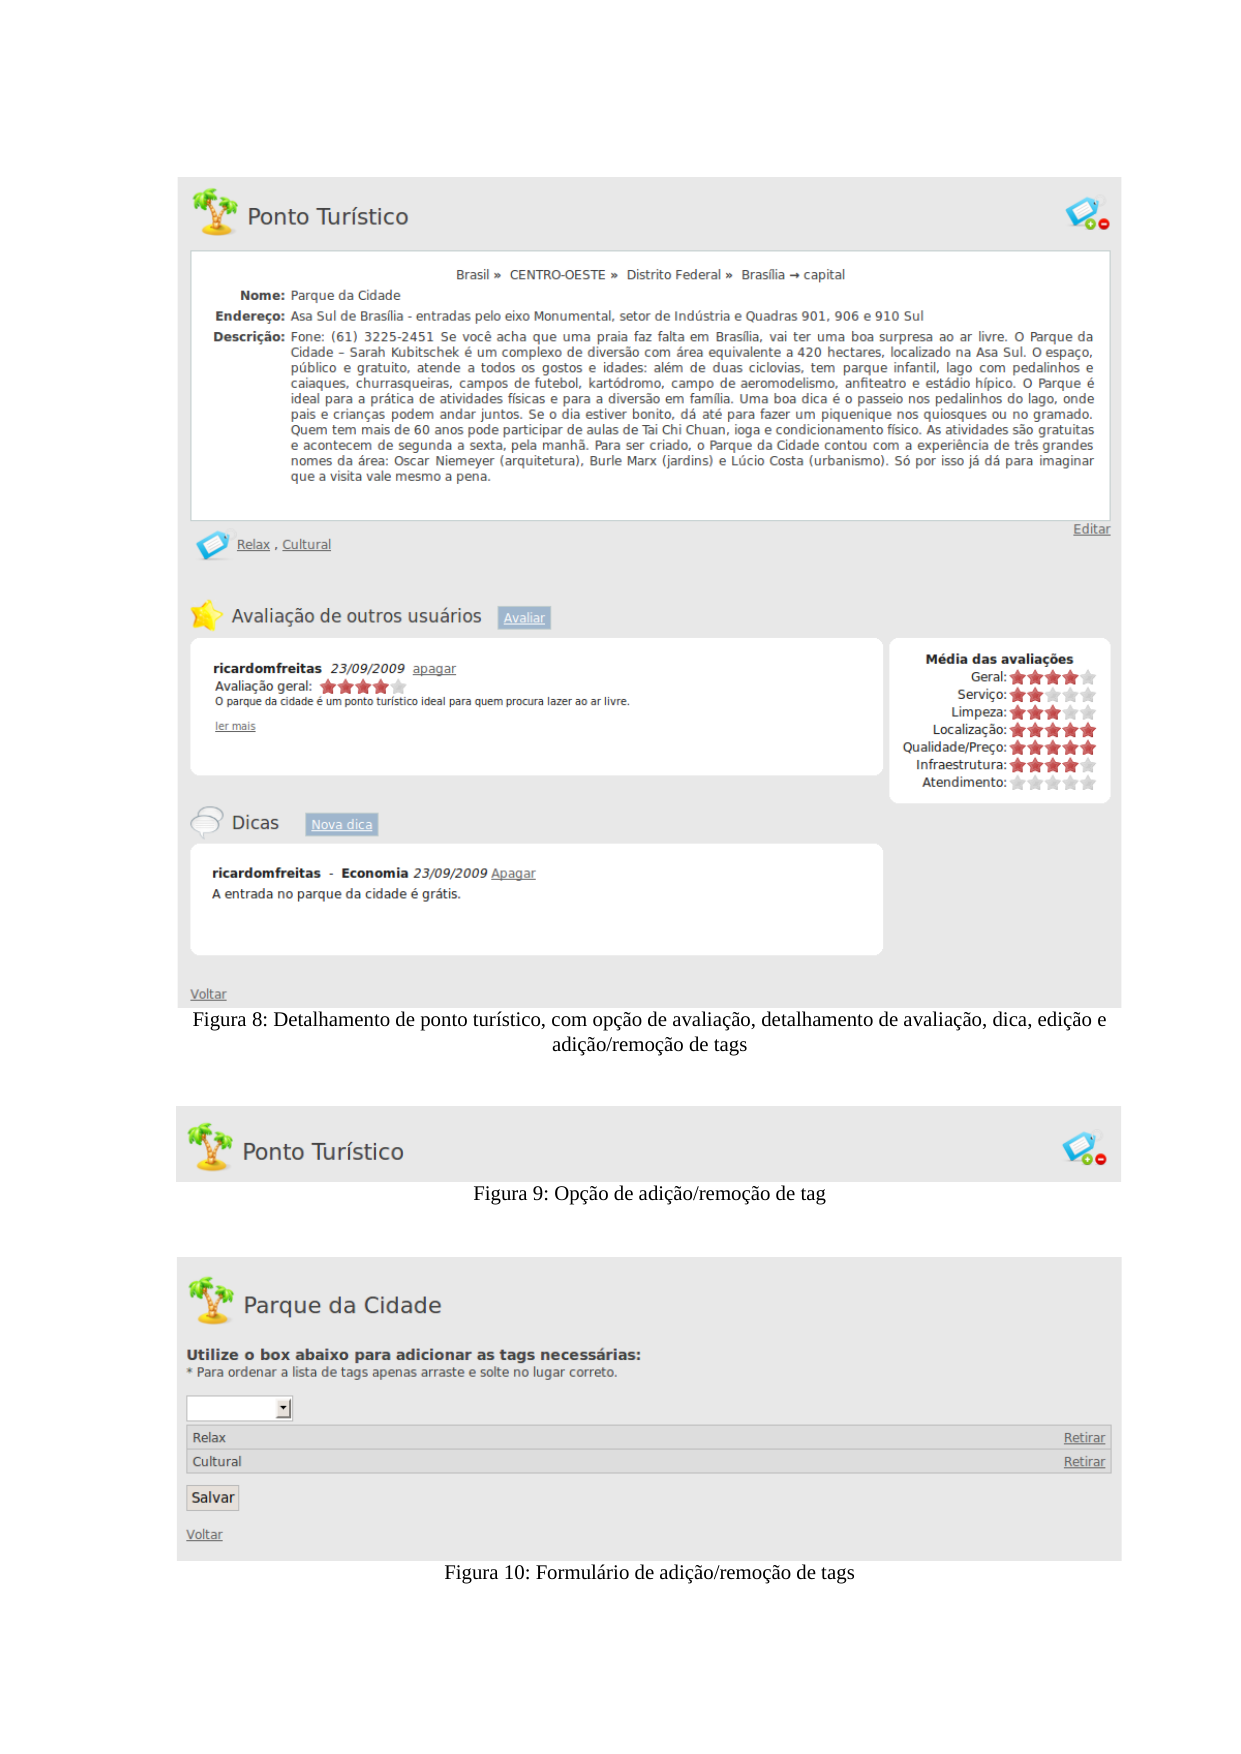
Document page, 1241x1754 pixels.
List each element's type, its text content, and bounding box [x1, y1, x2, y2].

picture [177, 177, 1122, 1008]
text Figura 10: Formulário de adição/remoção de tags [177, 1561, 1122, 1584]
picture [176, 1257, 1122, 1561]
text Figura 9: Opção de adição/remoção de tag [176, 1108, 1123, 1205]
text Figura 8: Detalhamento de ponto turístico, com opção de avaliação, detalhamento de avaliação, dica, edição e adição/remoção de tags [178, 1008, 1122, 1056]
picture [176, 1106, 1122, 1182]
